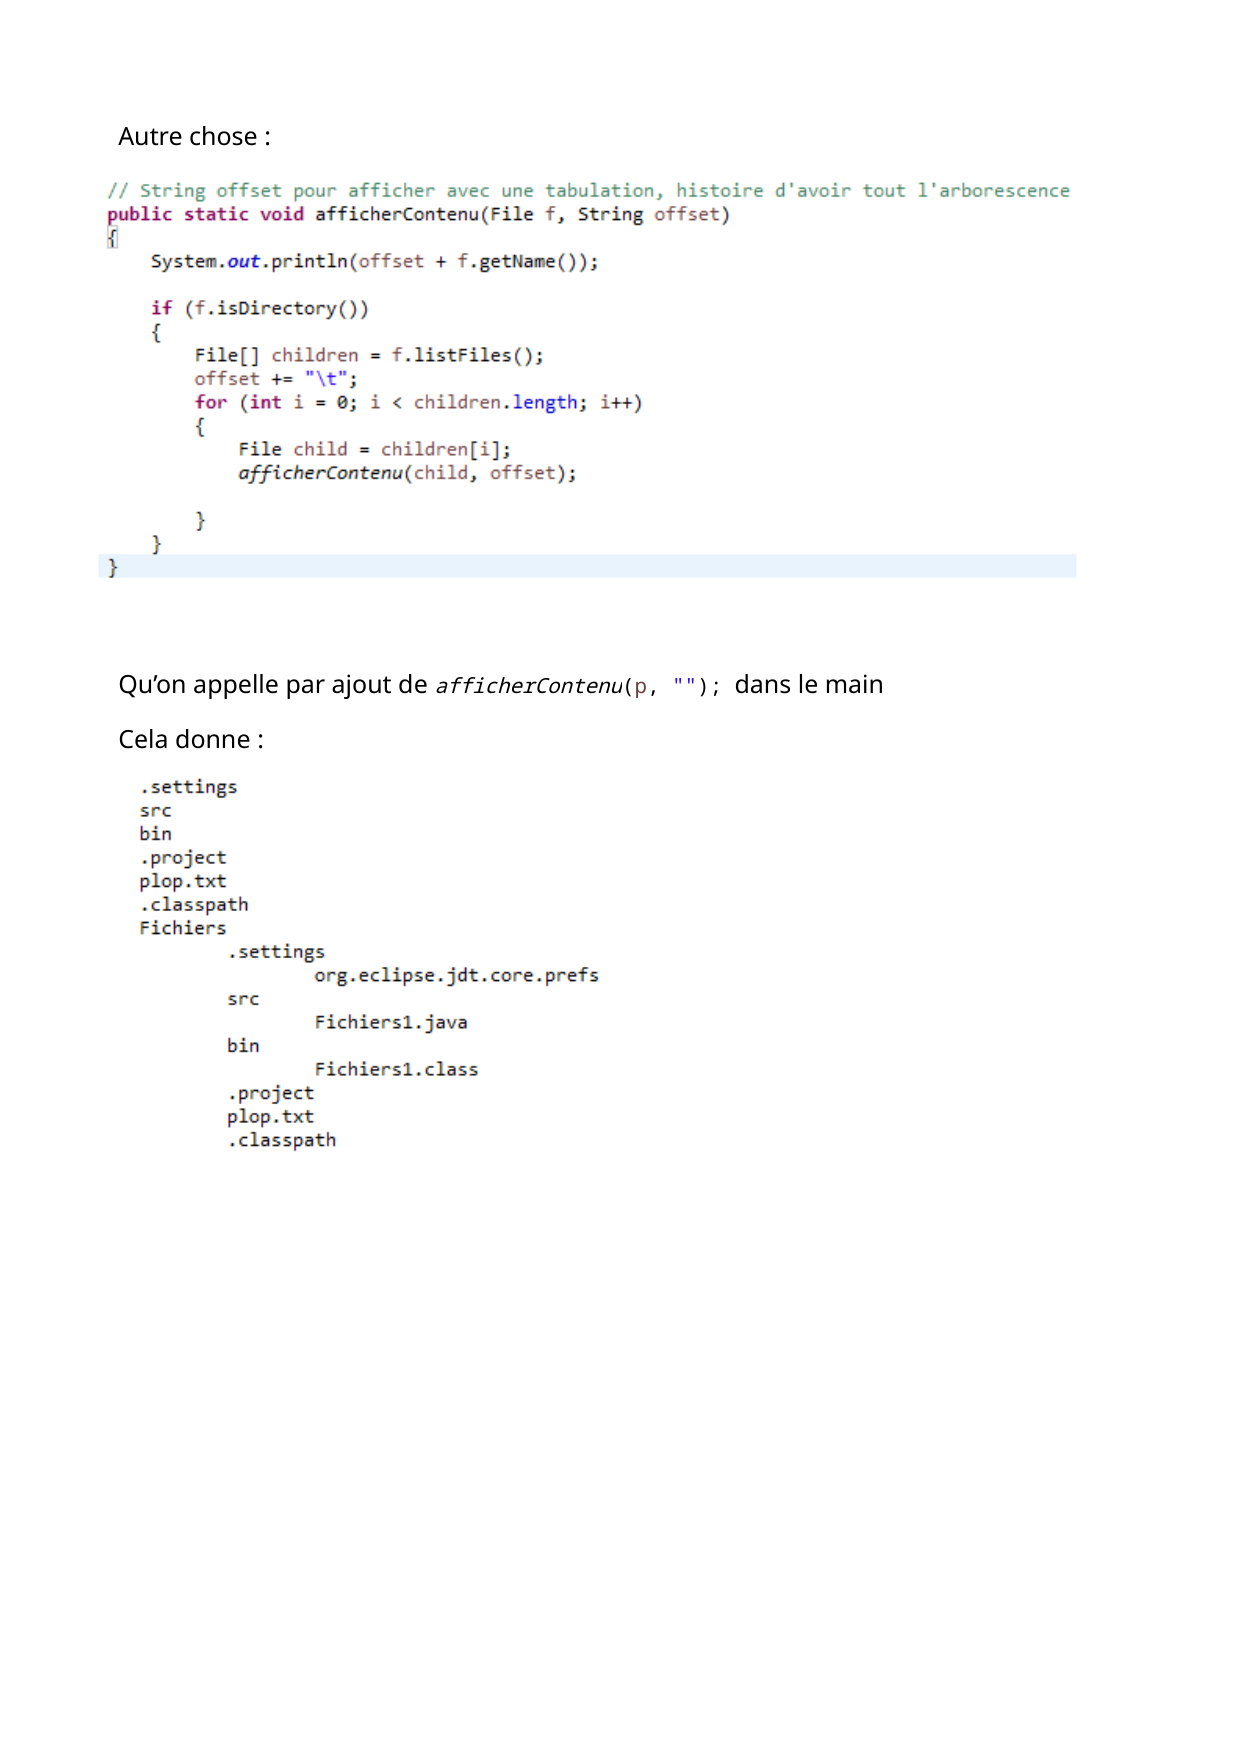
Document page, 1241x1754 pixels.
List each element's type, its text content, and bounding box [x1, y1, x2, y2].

text Cela donne : [118, 722, 1122, 756]
text Autre chose : [118, 118, 1122, 152]
picture [98, 173, 1077, 589]
text Qu’on appelle par ajout de afficherContenu(p, ""); dans le main [118, 667, 1122, 701]
picture [138, 776, 628, 1159]
